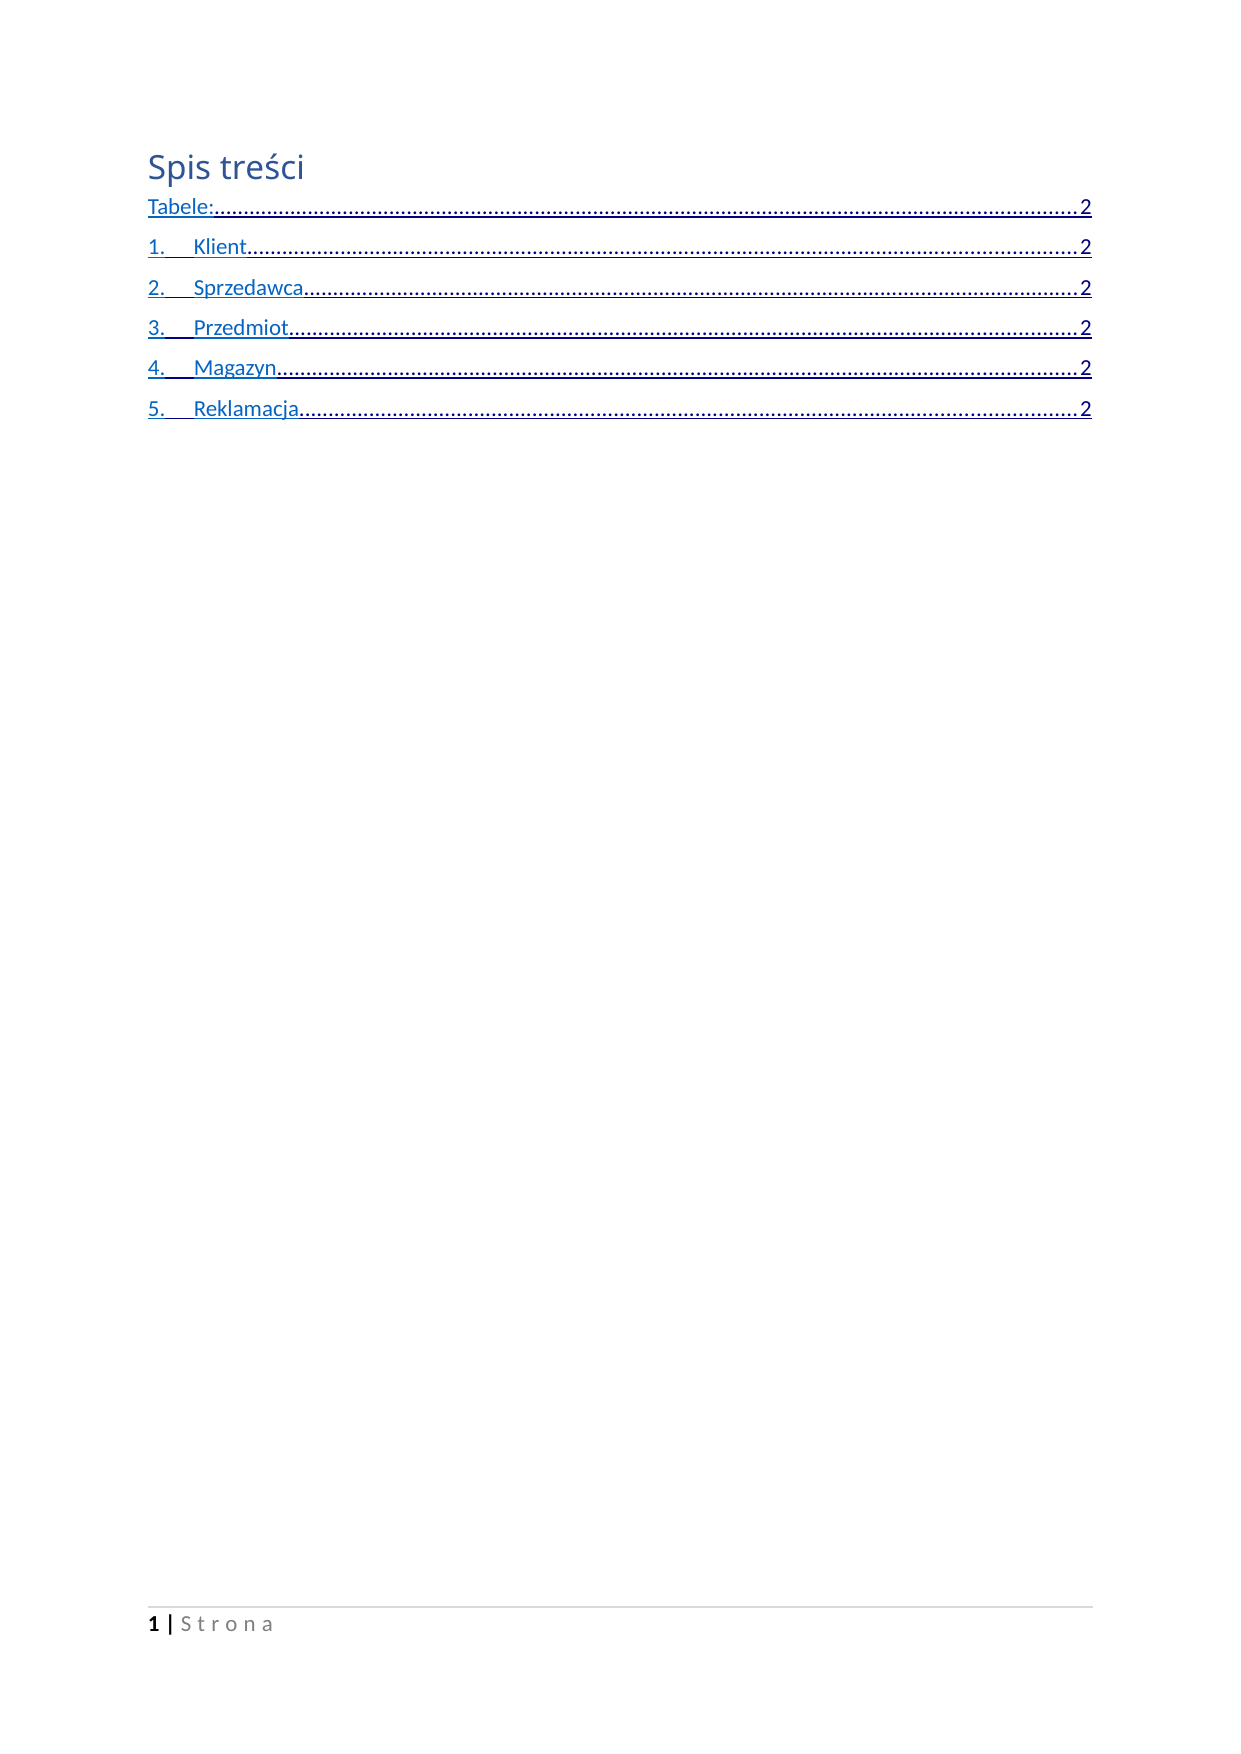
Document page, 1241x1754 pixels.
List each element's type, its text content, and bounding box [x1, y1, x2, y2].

text Tabele: 2 [148, 192, 1093, 220]
text Spis treści [148, 143, 1093, 189]
text 1. Klient 2 [148, 232, 1093, 260]
text 4. Magazyn 2 [148, 353, 1093, 381]
text 5. Reklamacja 2 [148, 394, 1093, 422]
text 3. Przedmiot 2 [148, 313, 1093, 341]
text 2. Sprzedawca 2 [148, 273, 1093, 301]
